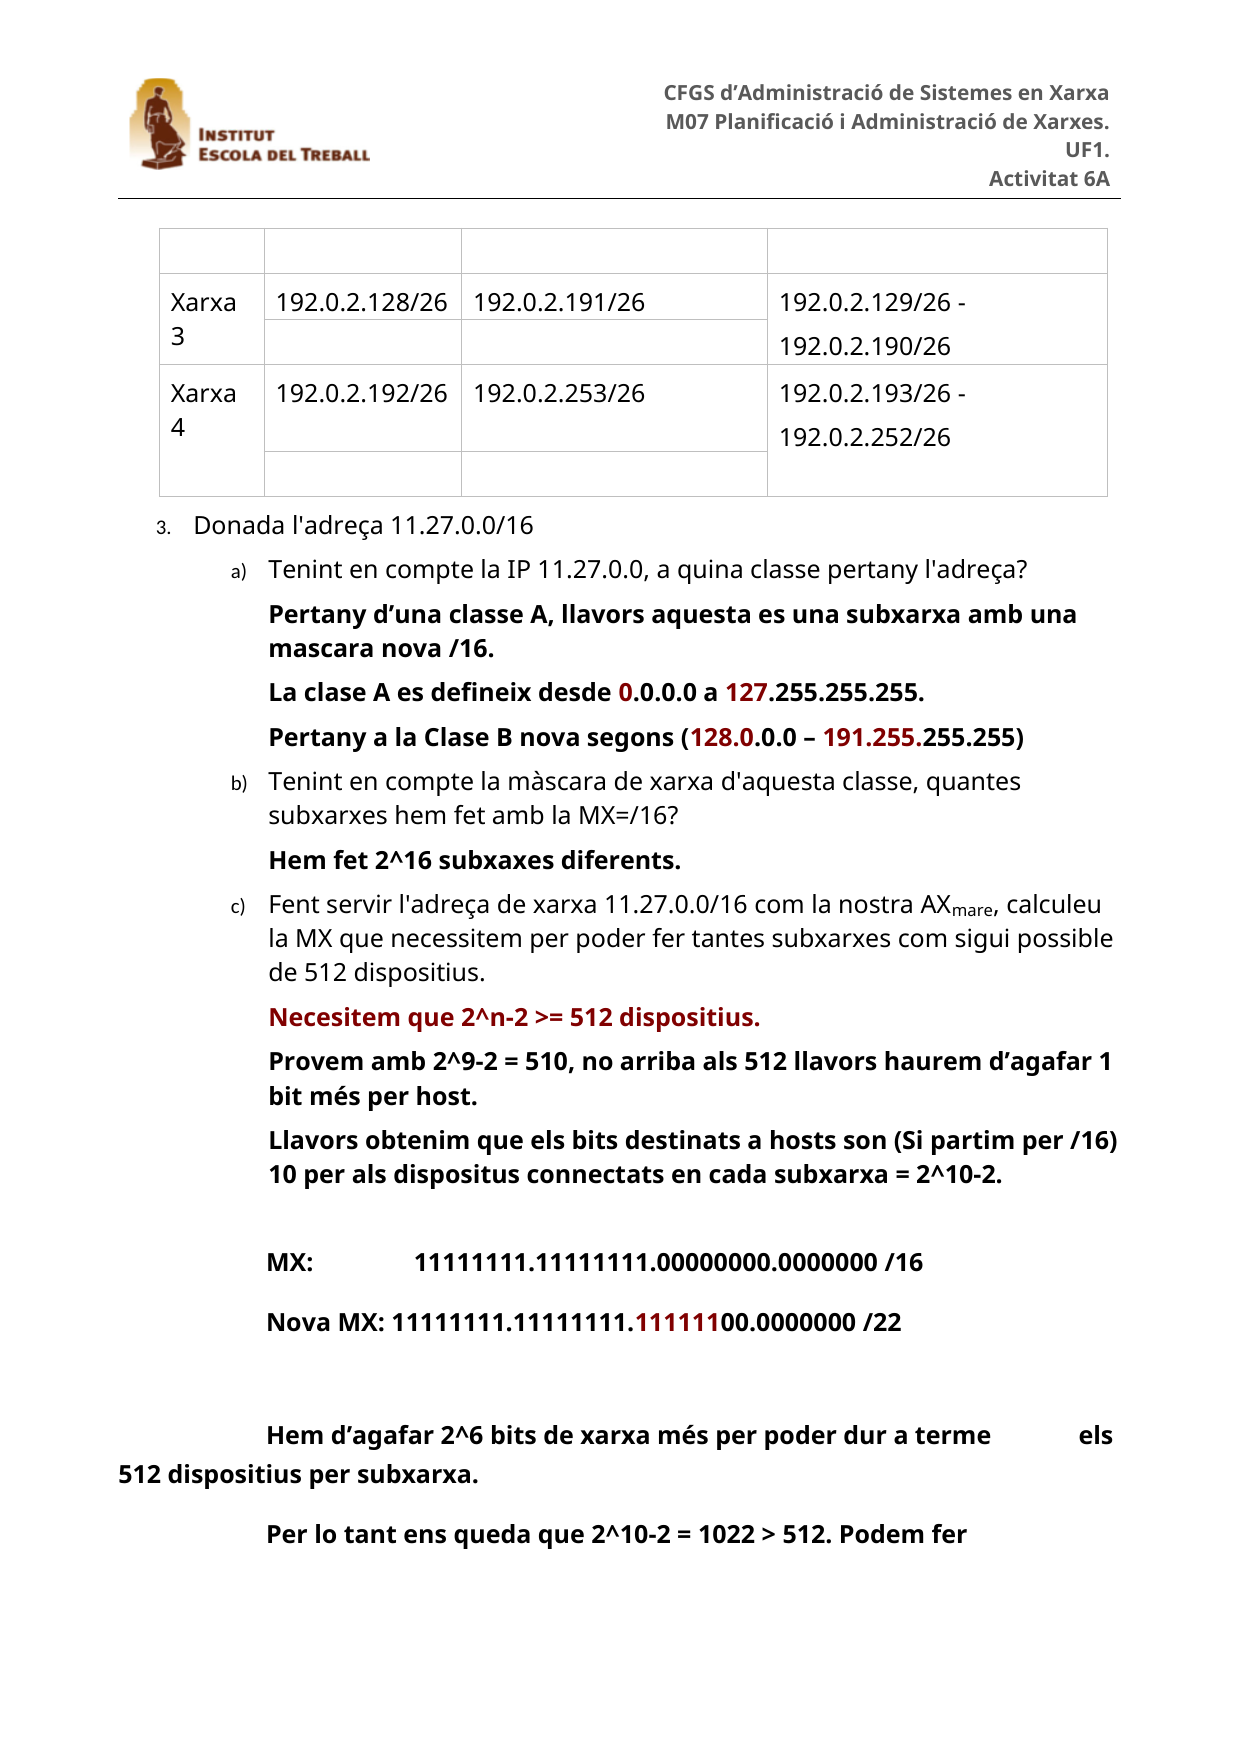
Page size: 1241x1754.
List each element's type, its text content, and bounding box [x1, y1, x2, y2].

list Tenint en compte la IP 11.27.0.0, a quina classe pertany l'adreça? [231, 552, 1122, 586]
list Donada l'adreça 11.27.0.0/16 [156, 507, 1122, 542]
table_cell 192.0.2.128/26 [265, 274, 461, 318]
table_cell 192.0.2.129/26 - 192.0.2.190/26 [768, 274, 1107, 364]
table_cell [265, 452, 461, 496]
table_cell Xarxa 3 [160, 274, 264, 364]
text Nova MX: 11111111.11111111.11111100.0000000 /22 [118, 1304, 1122, 1338]
table_cell Xarxa 4 [160, 365, 264, 496]
list Pertany a la Clase B nova segons (128.0.0.0 – 191.255.255.255) [231, 719, 1122, 753]
list Llavors obtenim que els bits destinats a hosts son (Si partim per /16) 10 per als dispositus connectats en cada subxarxa = 2^10-2. [231, 1123, 1122, 1191]
table_cell [462, 452, 767, 496]
list Hem fet 2^16 subxaxes diferents. [231, 842, 1122, 877]
text MX: 11111111.11111111.00000000.0000000 /16 [118, 1244, 1122, 1278]
list Necesitem que 2^n-2 >= 512 dispositius. [231, 999, 1122, 1034]
list Tenint en compte la màscara de xarxa d'aquesta classe, quantes subxarxes hem fet amb la MX=/16? [231, 764, 1122, 832]
table_cell 192.0.2.192/26 [265, 365, 461, 451]
table_cell [265, 229, 461, 273]
table_cell [265, 320, 461, 364]
list Provem amb 2^9-2 = 510, no arriba als 512 llavors haurem d’agafar 1 bit més per host. [231, 1044, 1122, 1112]
table_cell 192.0.2.191/26 [462, 274, 767, 318]
table_cell 192.0.2.193/26 - 192.0.2.252/26 [768, 365, 1107, 496]
text Per lo tant ens queda que 2^10-2 = 1022 > 512. Podem fer [118, 1517, 1122, 1551]
table_cell [160, 229, 264, 273]
table_cell [462, 320, 767, 364]
table_cell [462, 229, 767, 273]
text Hem d’agafar 2^6 bits de xarxa més per poder dur a terme els 512 dispositius per subxarxa. [118, 1418, 1122, 1491]
table_cell 192.0.2.253/26 [462, 365, 767, 451]
list La clase A es defineix desde 0.0.0.0 a 127.255.255.255. [231, 675, 1122, 709]
list Pertany d’una classe A, llavors aquesta es una subxarxa amb una mascara nova /16. [231, 596, 1122, 664]
table_cell [768, 229, 1107, 273]
list Fent servir l'adreça de xarxa 11.27.0.0/16 com la nostra AXmare, calculeu la MX que necessitem per poder fer tantes subxarxes com sigui possible de 512 dispositius. [231, 887, 1122, 989]
picture [129, 78, 370, 170]
